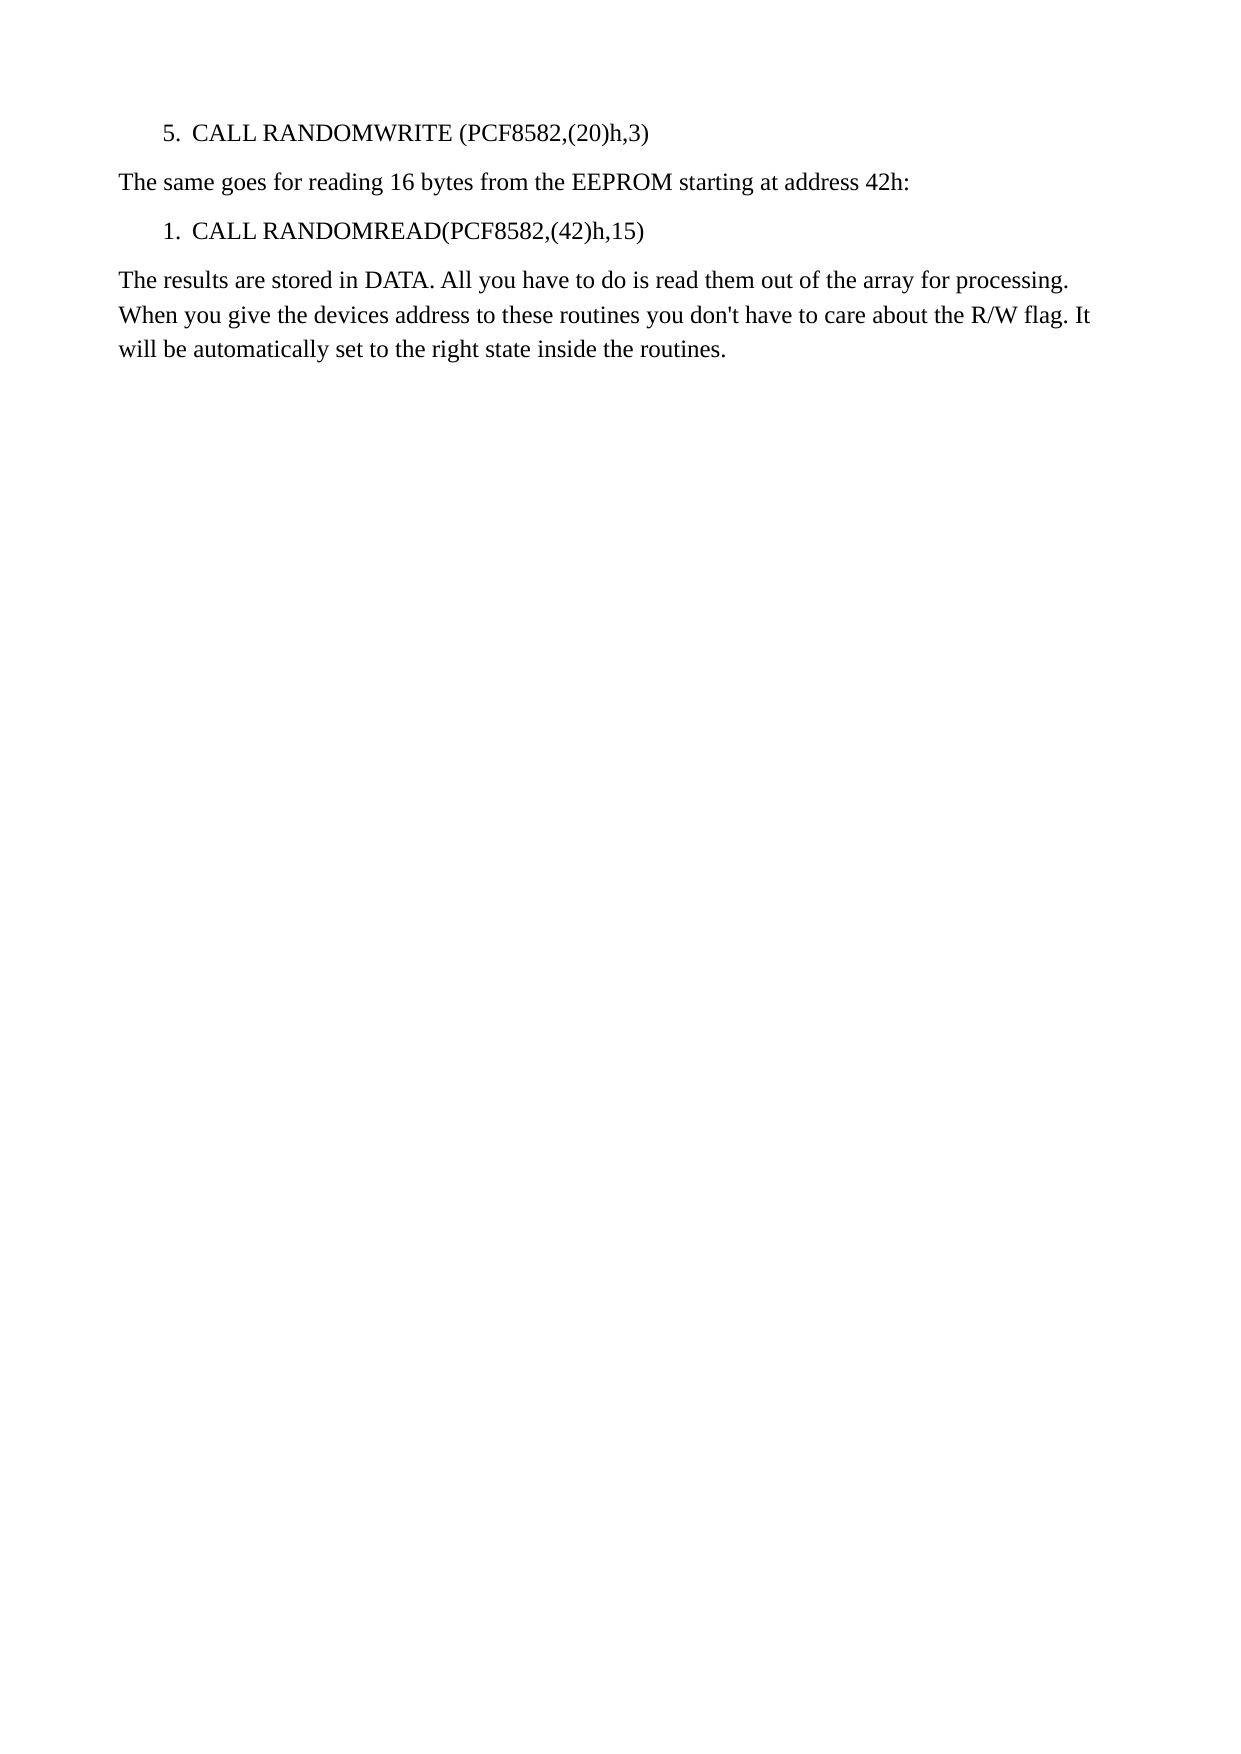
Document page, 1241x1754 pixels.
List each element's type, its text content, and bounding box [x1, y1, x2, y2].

text The results are stored in DATA. All you have to do is read them out of the array for processing. When you give the devices address to these routines you don't have to care about the R/W flag. It will be automatically set to the right state inside the routines. [118, 265, 1122, 363]
list CALL RANDOMWRITE (PCF8582,(20)h,3) [162, 118, 1122, 147]
list CALL RANDOMREAD(PCF8582,(42)h,15) [162, 216, 1122, 245]
text The same goes for reading 16 bytes from the EEPROM starting at address 42h: [118, 167, 1122, 196]
